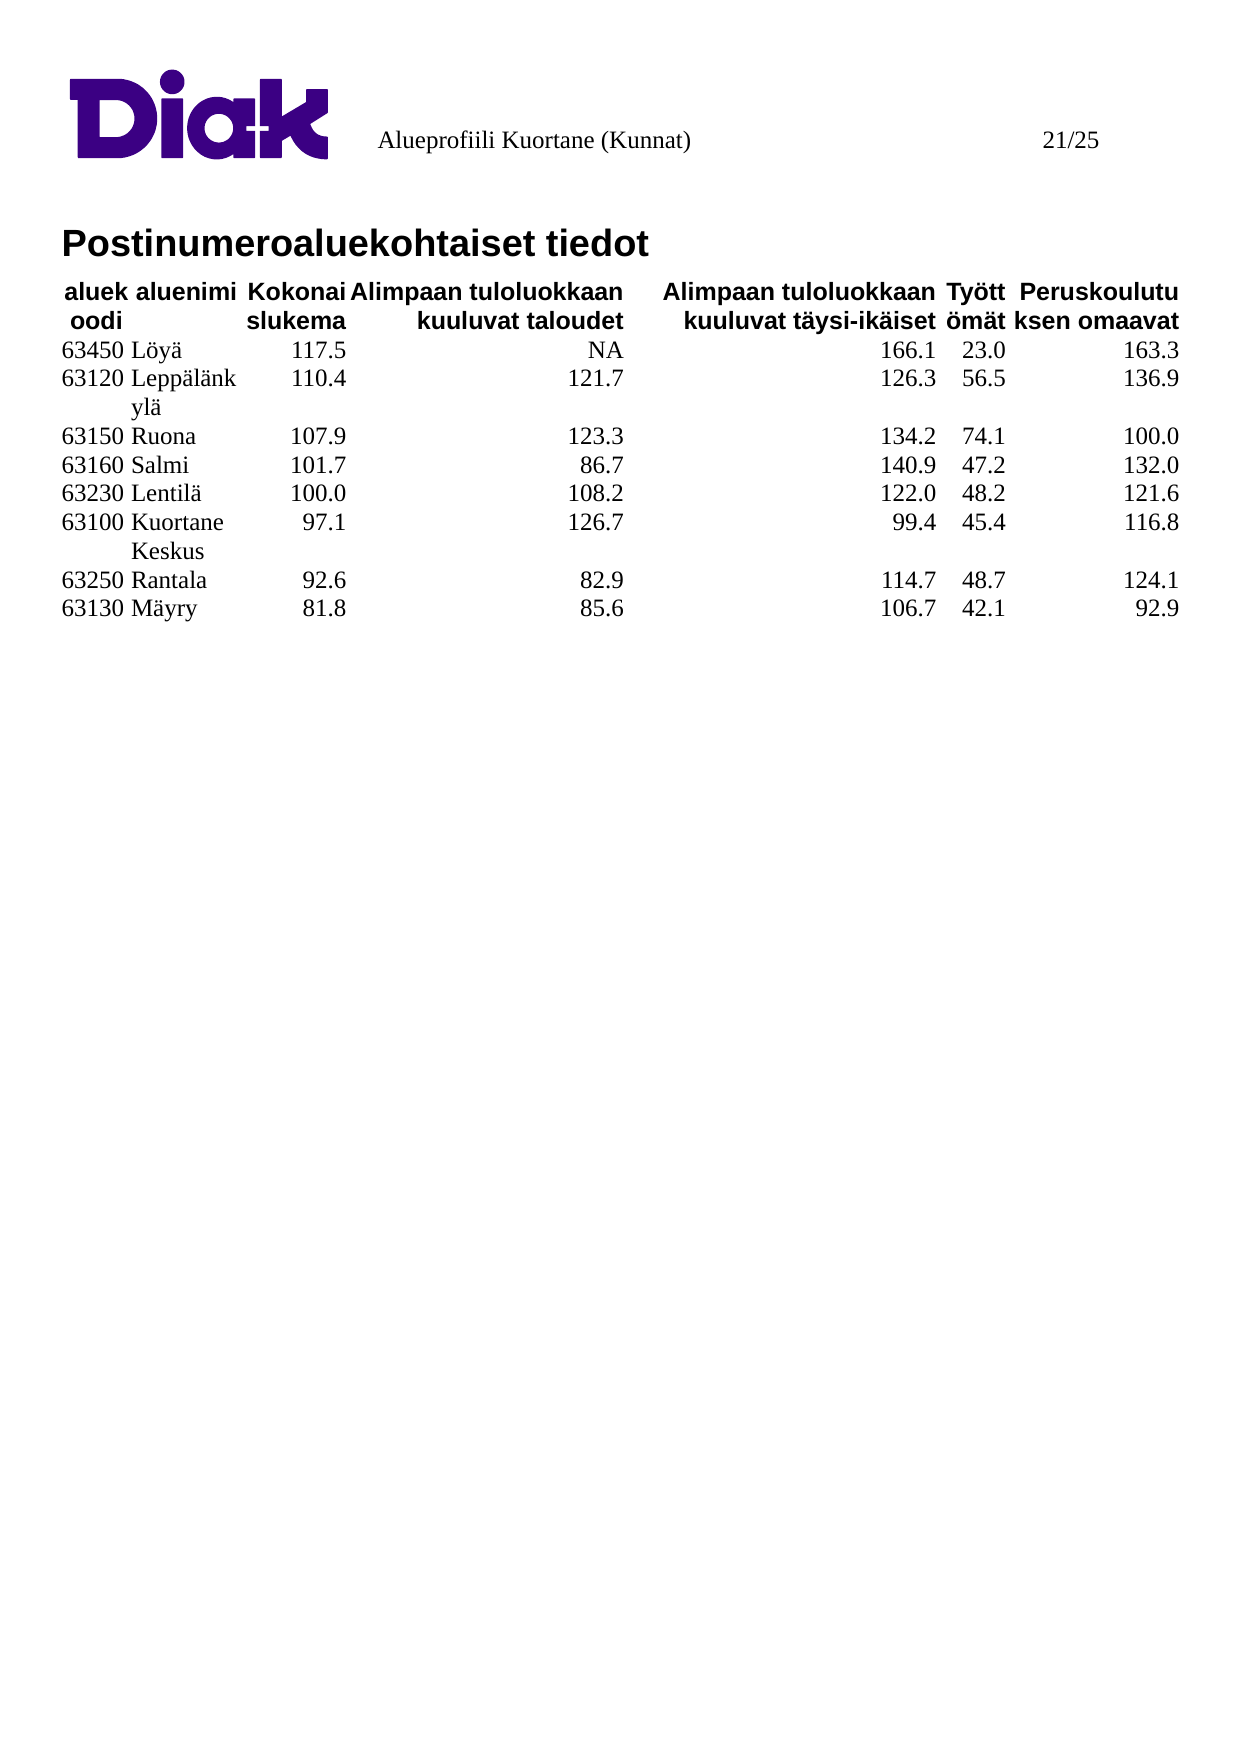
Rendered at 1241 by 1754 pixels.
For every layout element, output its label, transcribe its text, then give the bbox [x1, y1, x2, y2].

table_cell NA [346, 335, 624, 363]
table_cell 81.8 [242, 594, 346, 622]
table_cell 116.8 [1005, 507, 1179, 565]
table_cell 48.7 [936, 565, 1005, 593]
table_cell 82.9 [346, 565, 624, 593]
table_header aluenimi [131, 277, 242, 335]
table_cell 99.4 [624, 507, 936, 565]
table_cell 63120 [61, 364, 131, 421]
table_cell 126.3 [624, 364, 936, 421]
table_header Peruskoulutuksen omaavat [1005, 277, 1179, 335]
table_cell 63250 [61, 565, 131, 593]
table_cell 132.0 [1005, 450, 1179, 478]
table_cell 126.7 [346, 507, 624, 565]
table_cell 140.9 [624, 450, 936, 478]
table_cell 63450 [61, 335, 131, 363]
table_cell Leppälänkylä [131, 364, 242, 421]
table_cell 42.1 [936, 594, 1005, 622]
table_cell 86.7 [346, 450, 624, 478]
table_cell 163.3 [1005, 335, 1179, 363]
table_cell 85.6 [346, 594, 624, 622]
table_cell 136.9 [1005, 364, 1179, 421]
table_cell Kuortane Keskus [131, 507, 242, 565]
table_cell 63100 [61, 507, 131, 565]
table_cell 121.6 [1005, 479, 1179, 507]
table_cell 100.0 [242, 479, 346, 507]
table_header Alimpaan tuloluokkaan kuuluvat taloudet [346, 277, 624, 335]
table_cell 124.1 [1005, 565, 1179, 593]
table_cell Löyä [131, 335, 242, 363]
table_cell 97.1 [242, 507, 346, 565]
table_cell 166.1 [624, 335, 936, 363]
table_header Työttömät [936, 277, 1005, 335]
table_cell 74.1 [936, 421, 1005, 450]
table_cell 45.4 [936, 507, 1005, 565]
table_cell 47.2 [936, 450, 1005, 478]
table_cell Lentilä [131, 479, 242, 507]
table_header aluekoodi [61, 277, 131, 335]
table_header Kokonaislukema [242, 277, 346, 335]
table_cell 117.5 [242, 335, 346, 363]
subtitle Postinumeroaluekohtaiset tiedot [61, 221, 1179, 265]
table_cell 134.2 [624, 421, 936, 450]
table_cell 56.5 [936, 364, 1005, 421]
table_cell 48.2 [936, 479, 1005, 507]
table_cell 108.2 [346, 479, 624, 507]
table_cell 92.6 [242, 565, 346, 593]
table_cell 121.7 [346, 364, 624, 421]
table_cell 63130 [61, 594, 131, 622]
table_cell 63160 [61, 450, 131, 478]
table_cell 63230 [61, 479, 131, 507]
table_cell Rantala [131, 565, 242, 593]
table_cell 122.0 [624, 479, 936, 507]
table_cell 92.9 [1005, 594, 1179, 622]
table_cell 100.0 [1005, 421, 1179, 450]
table_cell Salmi [131, 450, 242, 478]
table_cell 23.0 [936, 335, 1005, 363]
table_cell 106.7 [624, 594, 936, 622]
table_cell 114.7 [624, 565, 936, 593]
table_cell 110.4 [242, 364, 346, 421]
table_cell 63150 [61, 421, 131, 450]
table_cell Mäyry [131, 594, 242, 622]
table_cell 123.3 [346, 421, 624, 450]
table_cell 107.9 [242, 421, 346, 450]
table_cell Ruona [131, 421, 242, 450]
table_header Alimpaan tuloluokkaan kuuluvat täysi-ikäiset [624, 277, 936, 335]
table_cell 101.7 [242, 450, 346, 478]
